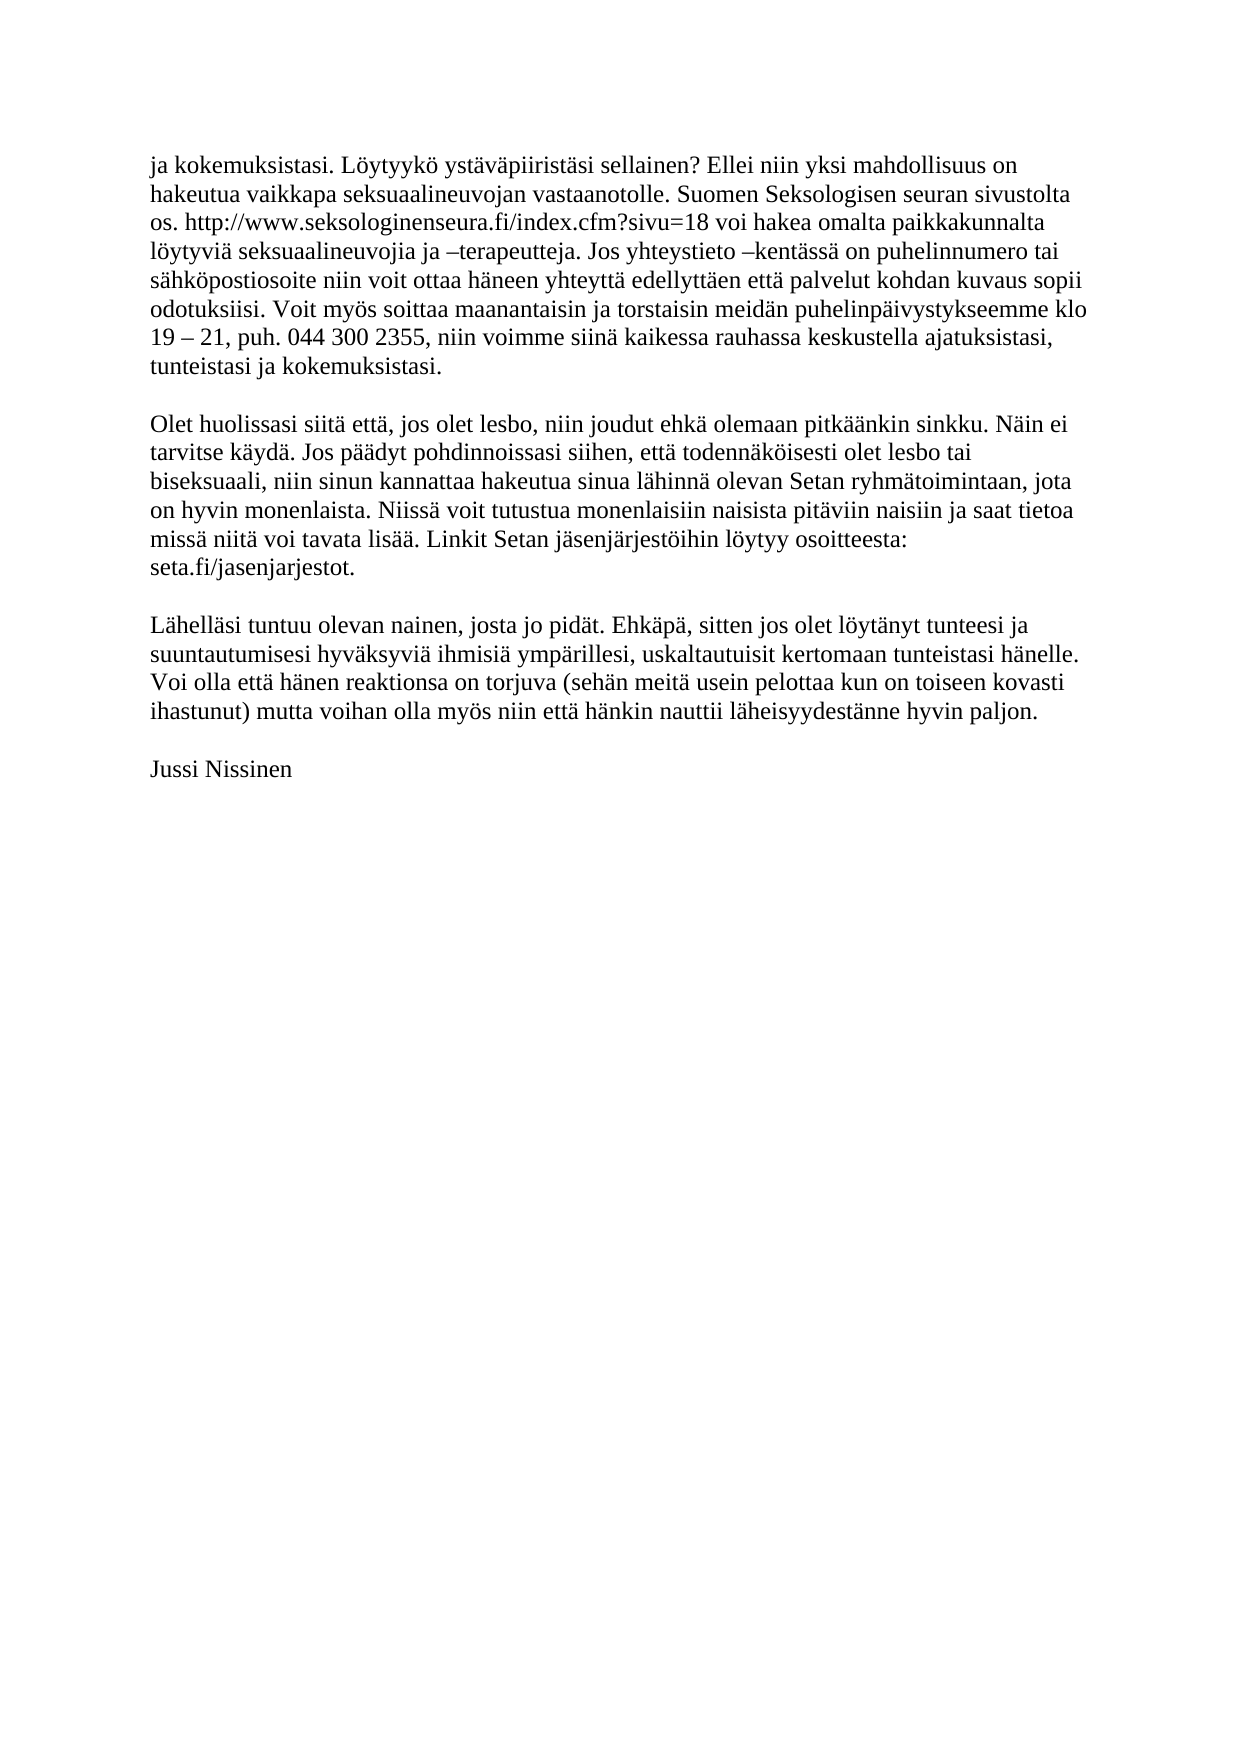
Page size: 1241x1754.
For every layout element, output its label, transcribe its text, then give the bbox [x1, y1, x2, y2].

text ja kokemuksistasi. Löytyykö ystäväpiiristäsi sellainen? Ellei niin yksi mahdollisuus on hakeutua vaikkapa seksuaalineuvojan vastaanotolle. Suomen Seksologisen seuran sivustolta os. http://www.seksologinenseura.fi/index.cfm?sivu=18 voi hakea omalta paikkakunnalta löytyviä seksuaalineuvojia ja –terapeutteja. Jos yhteystieto –kentässä on puhelinnumero tai sähköpostiosoite niin voit ottaa häneen yhteyttä edellyttäen että palvelut kohdan kuvaus sopii odotuksiisi. Voit myös soittaa maanantaisin ja torstaisin meidän puhelinpäivystykseemme klo 19 – 21, puh. 044 300 2355, niin voimme siinä kaikessa rauhassa keskustella ajatuksistasi, tunteistasi ja kokemuksistasi. Olet huolissasi siitä että, jos olet lesbo, niin joudut ehkä olemaan pitkäänkin sinkku. Näin ei tarvitse käydä. Jos päädyt pohdinnoissasi siihen, että todennäköisesti olet lesbo tai biseksuaali, niin sinun kannattaa hakeutua sinua lähinnä olevan Setan ryhmätoimintaan, jota on hyvin monenlaista. Niissä voit tutustua monenlaisiin naisista pitäviin naisiin ja saat tietoa missä niitä voi tavata lisää. Linkit Setan jäsenjärjestöihin löytyy osoitteesta: seta.fi/jasenjarjestot. Lähelläsi tuntuu olevan nainen, josta jo pidät. Ehkäpä, sitten jos olet löytänyt tunteesi ja suuntautumisesi hyväksyviä ihmisiä ympärillesi, uskaltautuisit kertomaan tunteistasi hänelle. Voi olla että hänen reaktionsa on torjuva (sehän meitä usein pelottaa kun on toiseen kovasti ihastunut) mutta voihan olla myös niin että hänkin nauttii läheisyydestänne hyvin paljon. Jussi Nissinen [150, 150, 1090, 782]
